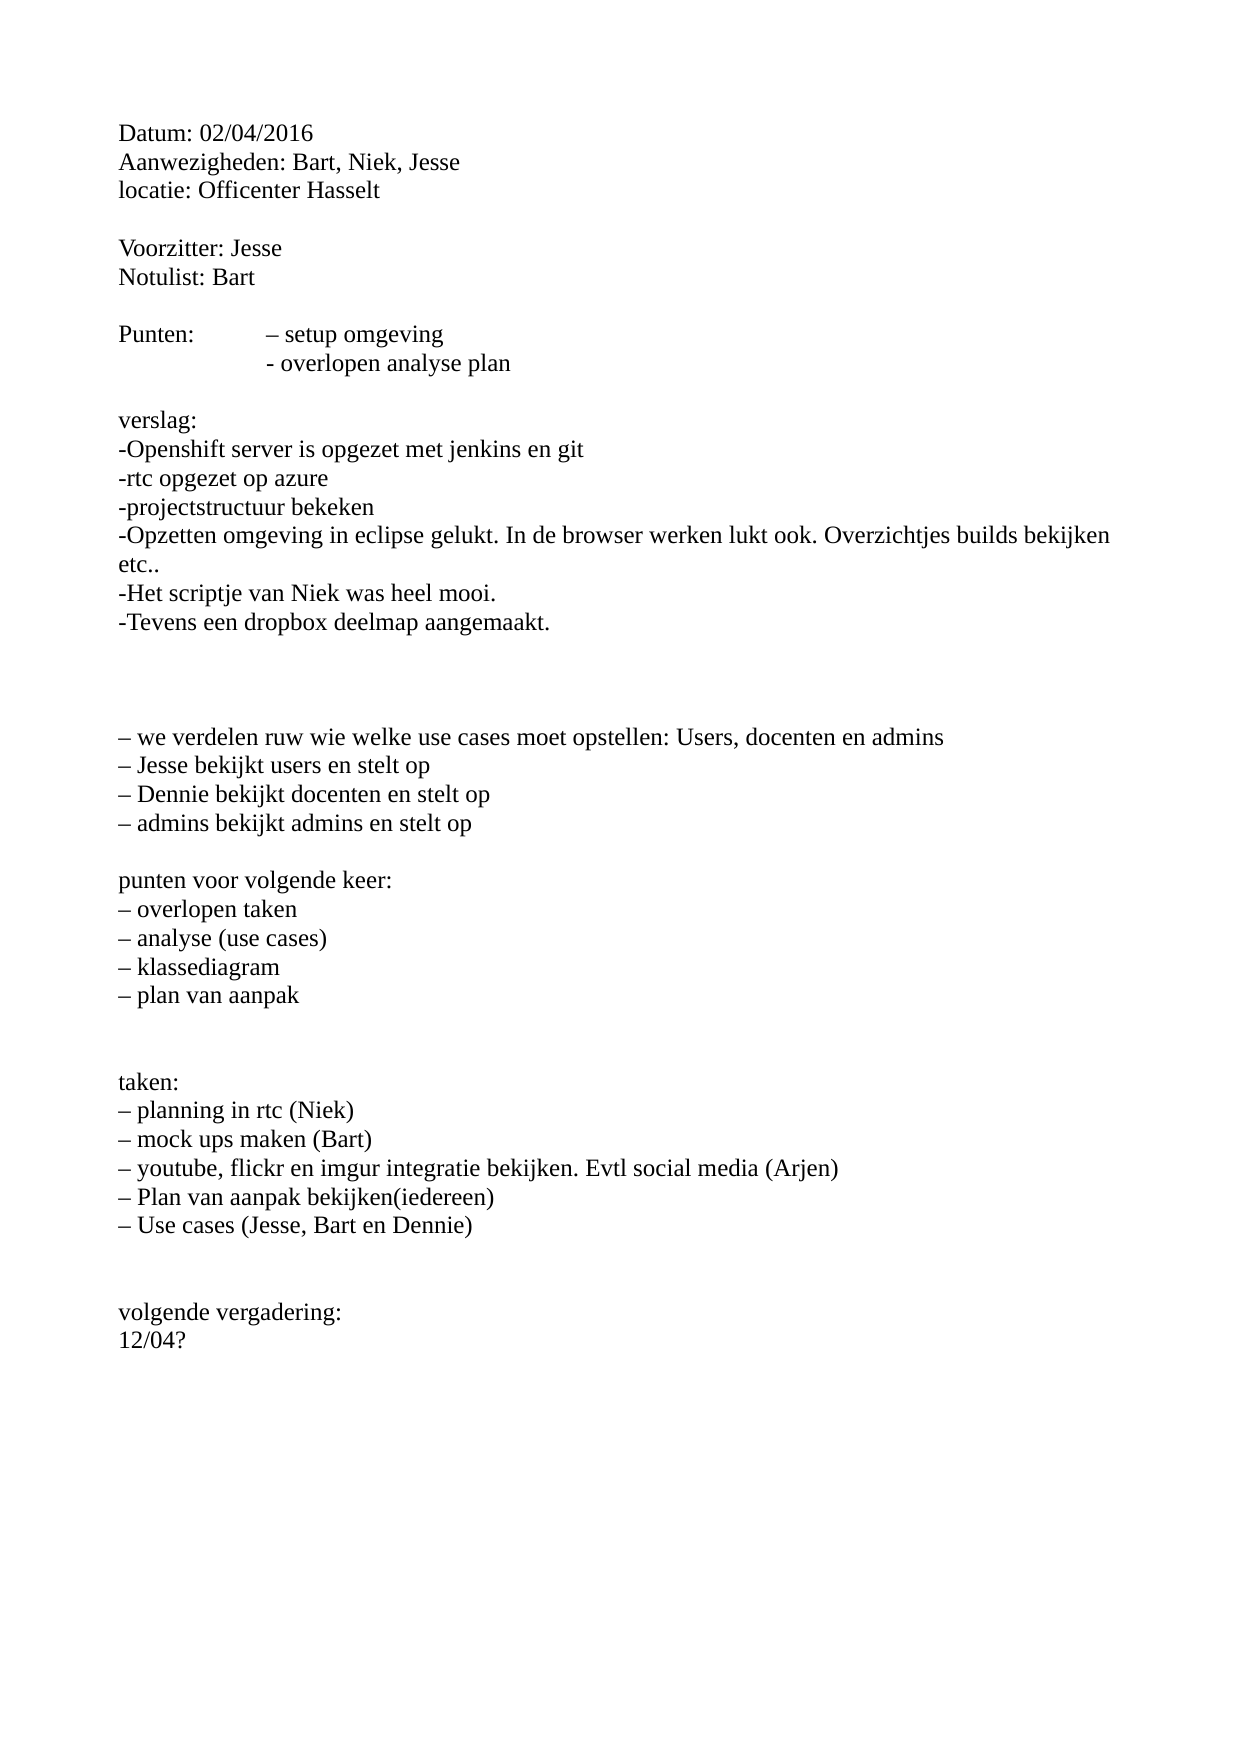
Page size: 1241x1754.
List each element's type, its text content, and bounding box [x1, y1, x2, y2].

text – planning in rtc (Niek) [118, 1096, 1122, 1124]
text Punten: – setup omgeving [118, 319, 1122, 348]
text Aanwezigheden: Bart, Niek, Jesse [118, 147, 1122, 176]
text – Dennie bekijkt docenten en stelt op [118, 779, 1122, 808]
text 12/04? [118, 1326, 1122, 1354]
text – admins bekijkt admins en stelt op [118, 808, 1122, 837]
text -Het scriptje van Niek was heel mooi. [118, 578, 1122, 607]
text – analyse (use cases) [118, 923, 1122, 952]
text – mock ups maken (Bart) [118, 1124, 1122, 1153]
text verslag: [118, 406, 1122, 434]
text – youtube, flickr en imgur integratie bekijken. Evtl social media (Arjen) [118, 1153, 1122, 1182]
text taken: [118, 1067, 1122, 1096]
text – overlopen taken [118, 894, 1122, 923]
text Notulist: Bart [118, 262, 1122, 291]
text – Use cases (Jesse, Bart en Dennie) [118, 1211, 1122, 1239]
text -Openshift server is opgezet met jenkins en git [118, 434, 1122, 463]
text – plan van aanpak [118, 981, 1122, 1009]
text Datum: 02/04/2016 [118, 118, 1122, 147]
text locatie: Officenter Hasselt [118, 176, 1122, 204]
text -Tevens een dropbox deelmap aangemaakt. [118, 607, 1122, 636]
text Voorzitter: Jesse [118, 233, 1122, 262]
text -Opzetten omgeving in eclipse gelukt. In de browser werken lukt ook. Overzichtjes builds bekijken etc.. [118, 521, 1122, 578]
text -projectstructuur bekeken [118, 492, 1122, 521]
text – Jesse bekijkt users en stelt op [118, 751, 1122, 779]
text volgende vergadering: [118, 1297, 1122, 1326]
text - overlopen analyse plan [118, 348, 1122, 377]
text punten voor volgende keer: [118, 866, 1122, 894]
text – Plan van aanpak bekijken(iedereen) [118, 1182, 1122, 1211]
text – we verdelen ruw wie welke use cases moet opstellen: Users, docenten en admins [118, 722, 1122, 751]
text -rtc opgezet op azure [118, 463, 1122, 492]
text – klassediagram [118, 952, 1122, 981]
